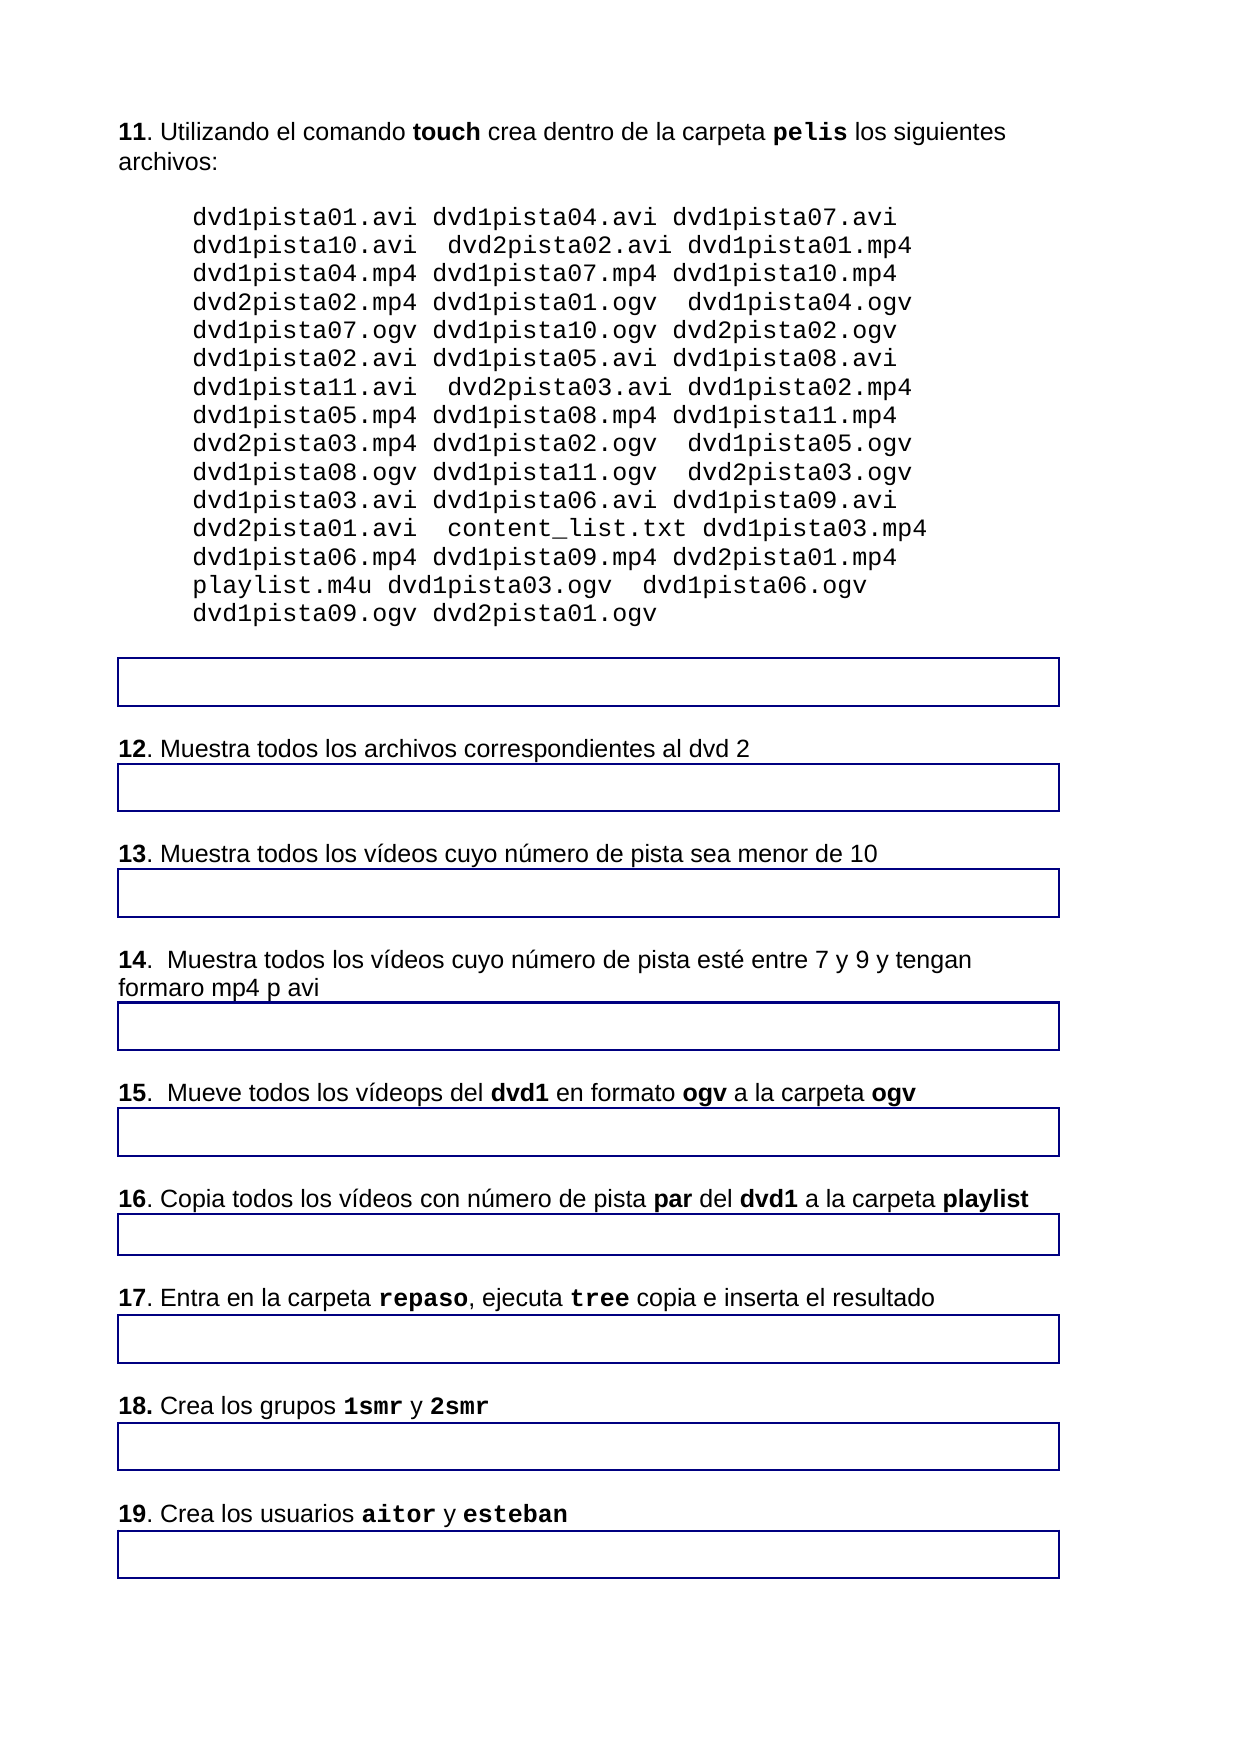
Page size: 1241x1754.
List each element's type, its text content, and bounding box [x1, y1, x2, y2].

text 19. Crea los usuarios aitor y esteban [118, 1499, 1059, 1529]
table_header [119, 1109, 1058, 1154]
text 14. Muestra todos los vídeos cuyo número de pista esté entre 7 y 9 y tengan formaro mp4 p avi [118, 946, 1059, 1001]
text 16. Copia todos los vídeos con número de pista par del dvd1 a la carpeta playlist [118, 1184, 1059, 1212]
text 12. Muestra todos los archivos correspondientes al dvd 2 [118, 734, 1059, 762]
text 13. Muestra todos los vídeos cuyo número de pista sea menor de 10 [118, 840, 1059, 868]
table_header [119, 1215, 1058, 1254]
table_header [119, 659, 1058, 704]
table_header [119, 1532, 1058, 1577]
text dvd1pista01.avi dvd1pista04.avi dvd1pista07.avi dvd1pista10.avi dvd2pista02.avi dvd1pista01.mp4 dvd1pista04.mp4 dvd1pista07.mp4 dvd1pista10.mp4 dvd2pista02.mp4 dvd1pista01.ogv dvd1pista04.ogv dvd1pista07.ogv dvd1pista10.ogv dvd2pista02.ogv dvd1pista02.avi dvd1pista05.avi dvd1pista08.avi dvd1pista11.avi dvd2pista03.avi dvd1pista02.mp4 dvd1pista05.mp4 dvd1pista08.mp4 dvd1pista11.mp4 dvd2pista03.mp4 dvd1pista02.ogv dvd1pista05.ogv dvd1pista08.ogv dvd1pista11.ogv dvd2pista03.ogv dvd1pista03.avi dvd1pista06.avi dvd1pista09.avi dvd2pista01.avi content_list.txt dvd1pista03.mp4 dvd1pista06.mp4 dvd1pista09.mp4 dvd2pista01.mp4 playlist.m4u dvd1pista03.ogv dvd1pista06.ogv dvd1pista09.ogv dvd2pista01.ogv [192, 204, 1059, 629]
table_header [119, 1316, 1058, 1362]
table_header [119, 870, 1058, 916]
text 15. Mueve todos los vídeops del dvd1 en formato ogv a la carpeta ogv [118, 1079, 1059, 1107]
text 11. Utilizando el comando touch crea dentro de la carpeta pelis los siguientes archivos: [118, 118, 1059, 176]
table_header [119, 1424, 1058, 1469]
table_header [119, 1004, 1058, 1049]
text 17. Entra en la carpeta repaso, ejecuta tree copia e inserta el resultado [118, 1284, 1059, 1314]
table_header [119, 765, 1058, 810]
text 18. Crea los grupos 1smr y 2smr [118, 1392, 1059, 1422]
